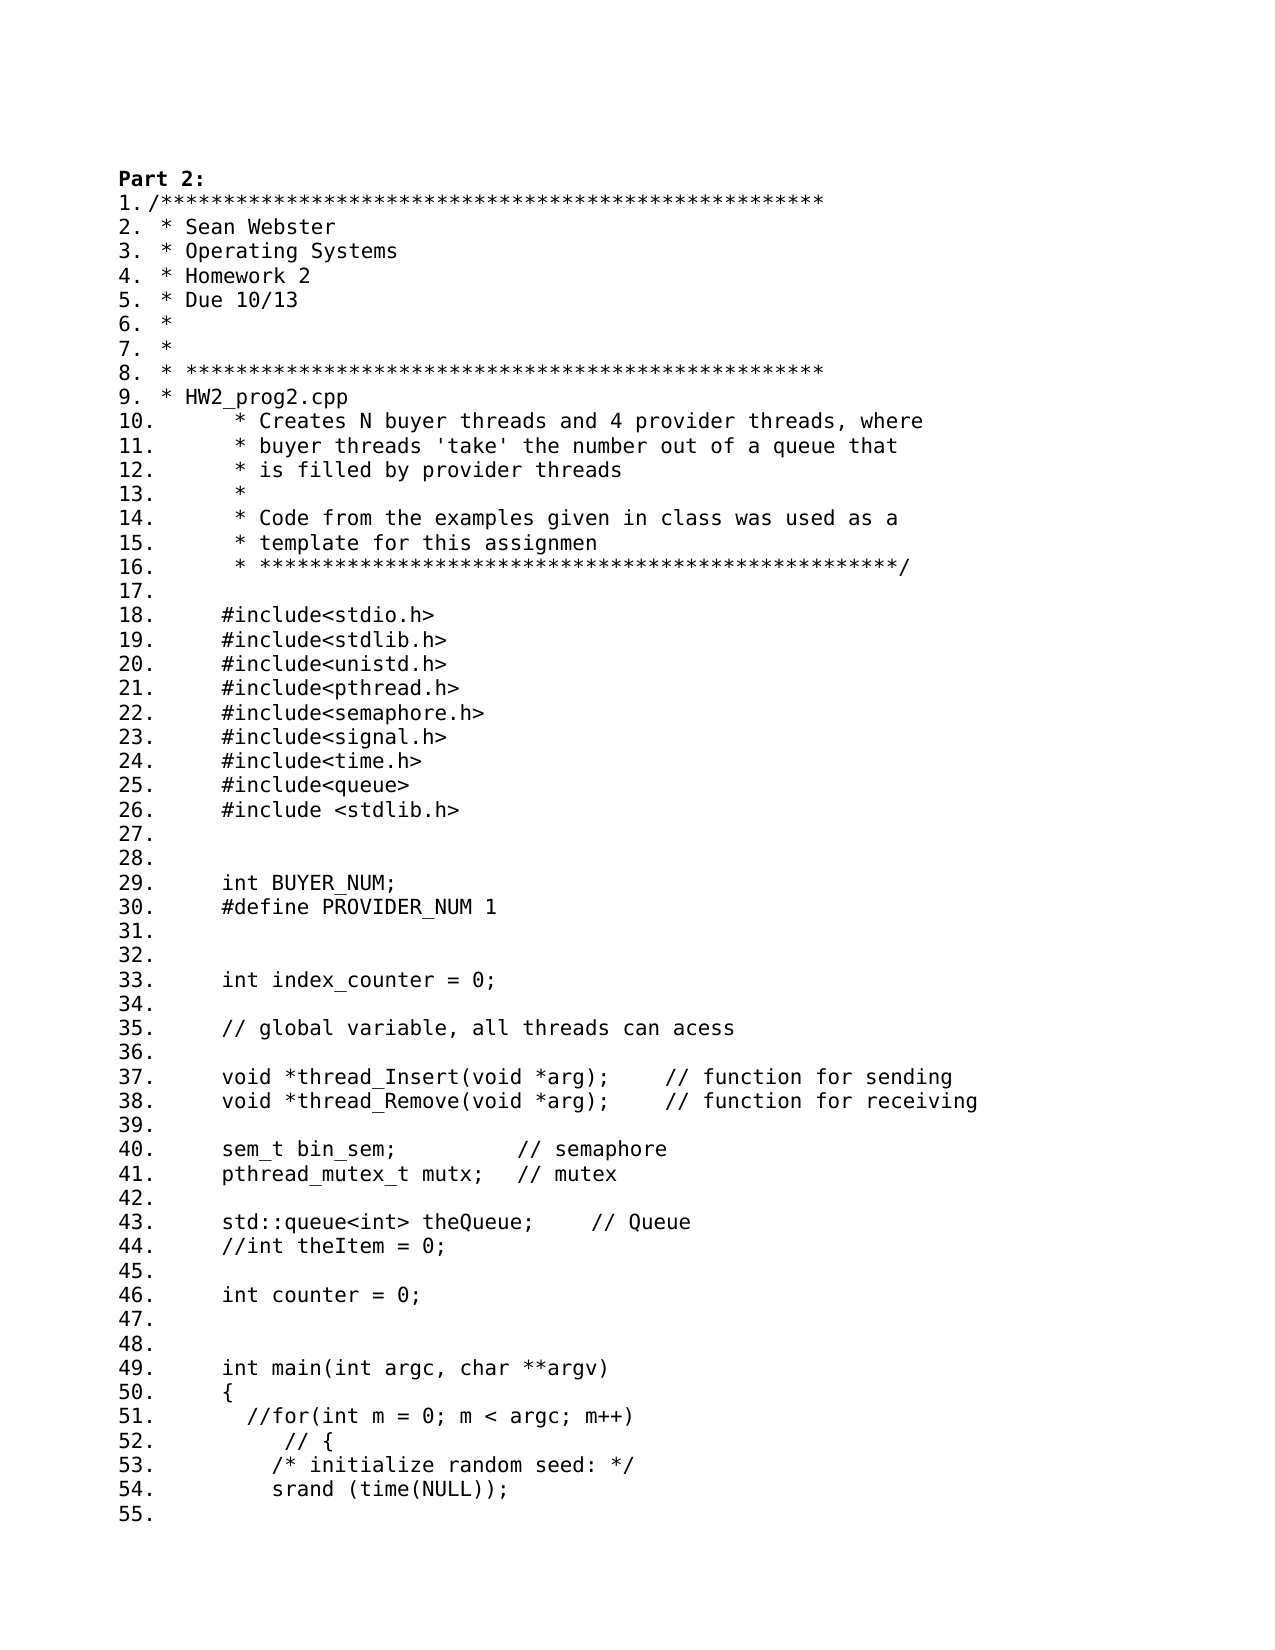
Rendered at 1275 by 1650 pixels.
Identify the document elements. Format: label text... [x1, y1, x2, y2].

list // { [118, 1429, 1157, 1453]
list int main(int argc, char **argv) [118, 1356, 1157, 1380]
list /* initialize random seed: */ [118, 1453, 1157, 1477]
list * Code from the examples given in class was used as a [118, 506, 1157, 531]
list //for(int m = 0; m < argc; m++) [118, 1404, 1157, 1429]
list // global variable, all threads can acess [118, 1016, 1157, 1040]
list * is filled by provider threads [118, 458, 1157, 482]
list void *thread_Remove(void *arg); // function for receiving [118, 1089, 1157, 1113]
list #include <stdlib.h> [118, 798, 1157, 822]
list * [118, 482, 1157, 506]
list #include<semaphore.h> [118, 701, 1157, 725]
list #include<unistd.h> [118, 652, 1157, 676]
list std::queue<int> theQueue; // Queue [118, 1210, 1157, 1234]
list #include<time.h> [118, 749, 1157, 773]
list #include<pthread.h> [118, 676, 1157, 701]
list * [118, 337, 1157, 361]
list * buyer threads 'take' the number out of a queue that [118, 434, 1157, 458]
list * Operating Systems [118, 239, 1157, 264]
list * *************************************************** [118, 361, 1157, 385]
list #include<stdio.h> [118, 603, 1157, 628]
list srand (time(NULL)); [118, 1477, 1157, 1502]
list void *thread_Insert(void *arg); // function for sending [118, 1065, 1157, 1089]
list * [118, 312, 1157, 337]
list * Creates N buyer threads and 4 provider threads, where [118, 409, 1157, 434]
list #include<queue> [118, 773, 1157, 798]
list #include<signal.h> [118, 725, 1157, 749]
list #include<stdlib.h> [118, 628, 1157, 652]
list #define PROVIDER_NUM 1 [118, 895, 1157, 919]
list sem_t bin_sem; // semaphore [118, 1137, 1157, 1162]
list int counter = 0; [118, 1283, 1157, 1307]
list * Due 10/13 [118, 288, 1157, 312]
list int BUYER_NUM; [118, 871, 1157, 895]
list pthread_mutex_t mutx; // mutex [118, 1162, 1157, 1186]
list { [118, 1380, 1157, 1404]
list //int theItem = 0; [118, 1234, 1157, 1259]
list * Homework 2 [118, 264, 1157, 288]
text Part 2: [118, 167, 1157, 191]
list * ***************************************************/ [118, 555, 1157, 579]
list /***************************************************** [118, 191, 1157, 215]
list int index_counter = 0; [118, 968, 1157, 992]
list * HW2_prog2.cpp [118, 385, 1157, 409]
list * Sean Webster [118, 215, 1157, 239]
list * template for this assignmen [118, 531, 1157, 555]
